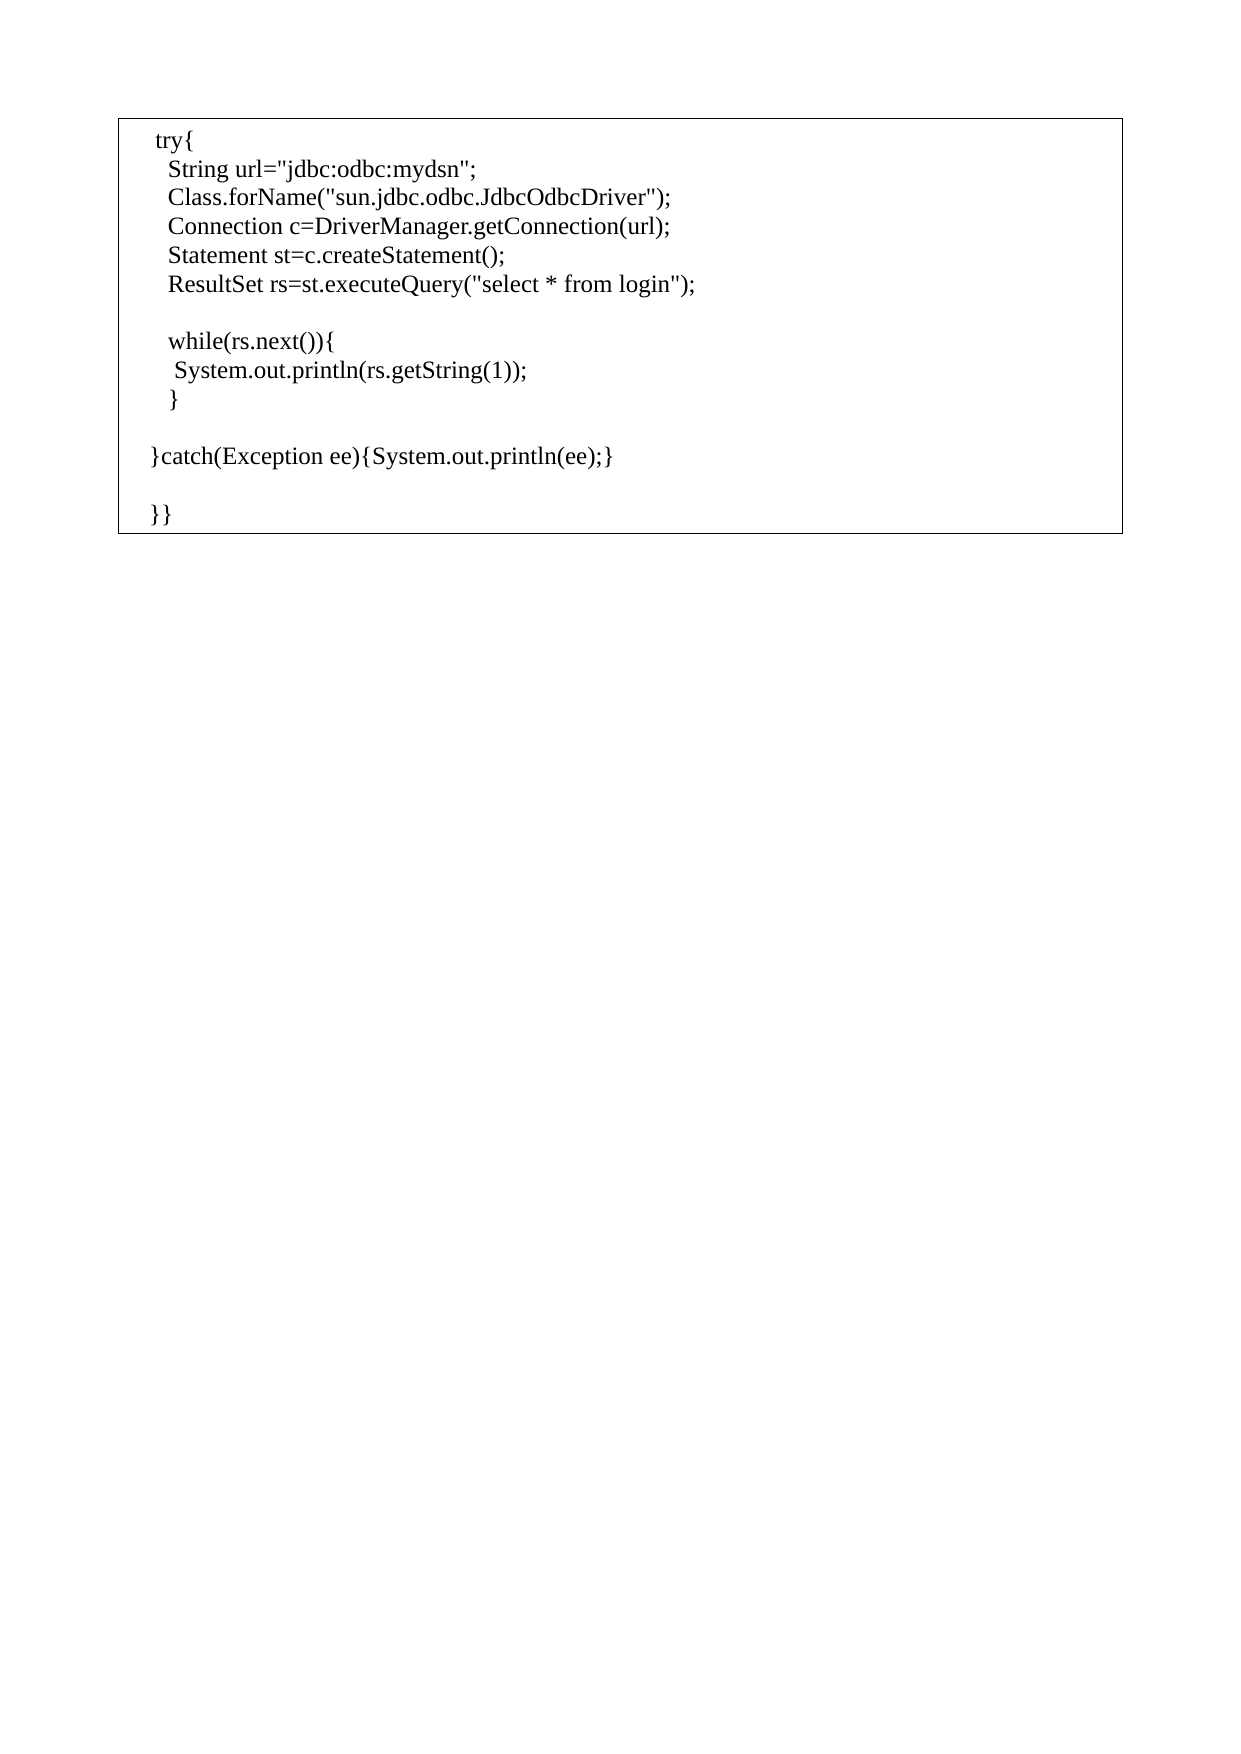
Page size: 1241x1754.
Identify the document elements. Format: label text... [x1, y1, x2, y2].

table_header try{ String url="jdbc:odbc:mydsn"; Class.forName("sun.jdbc.odbc.JdbcOdbcDriver"); Connection c=DriverManager.getConnection(url); Statement st=c.createStatement(); ResultSet rs=st.executeQuery("select * from login"); while(rs.next()){ System.out.println(rs.getString(1)); } }catch(Exception ee){System.out.println(ee);} }} [119, 119, 1122, 533]
